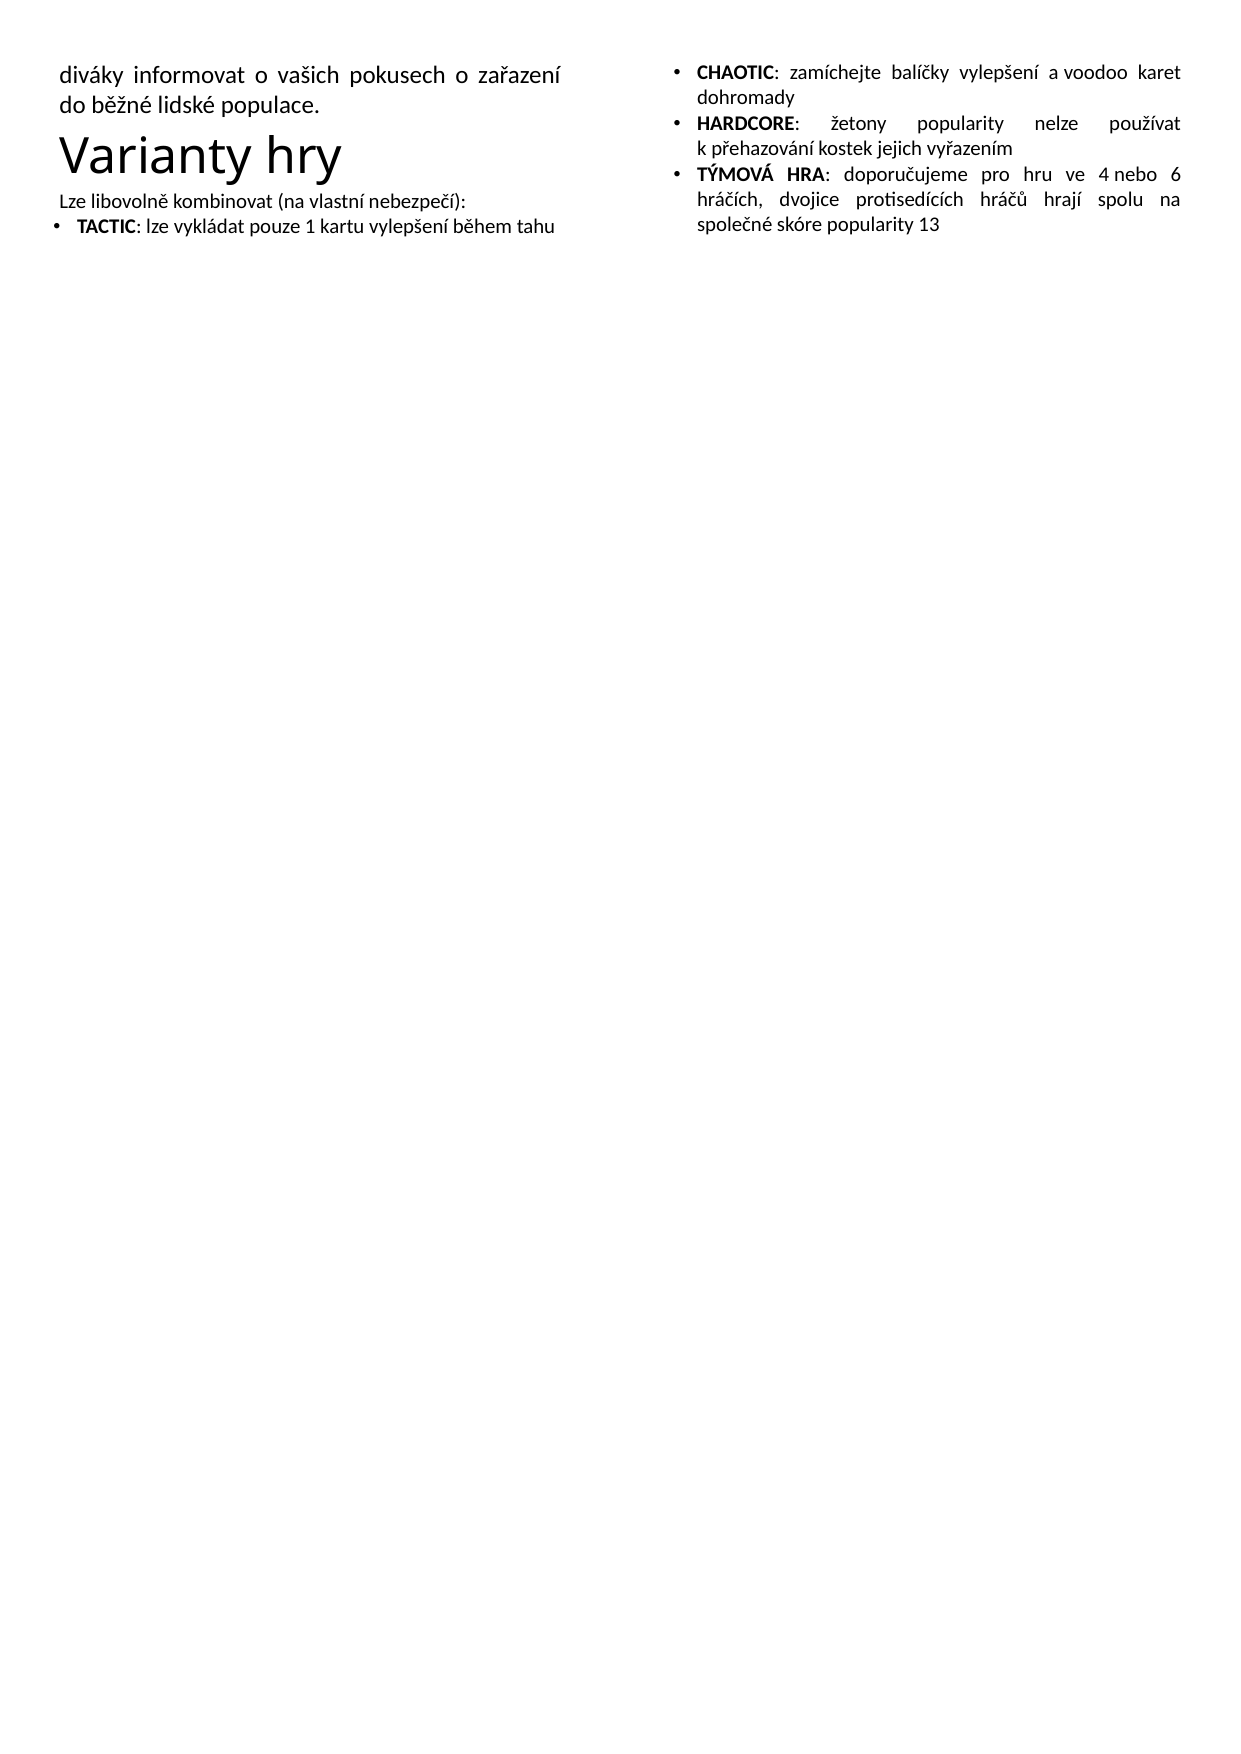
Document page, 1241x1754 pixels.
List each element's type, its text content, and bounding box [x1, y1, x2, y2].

list TÝMOVÁ HRA: doporučujeme pro hru ve 4 nebo 6 hráčích, dvojice protisedících hráčů hrají spolu na společné skóre popularity 13 [673, 161, 1181, 237]
list HARDCORE: žetony popularity nelze používat k přehazování kostek jejich vyřazením [673, 110, 1181, 161]
text diváky informovat o vašich pokusech o zařazení do běžné lidské populace. [59, 59, 561, 120]
list TACTIC: lze vykládat pouze 1 kartu vylepšení během tahu [53, 214, 561, 239]
list CHAOTIC: zamíchejte balíčky vylepšení a voodoo karet dohromady [673, 59, 1181, 110]
text Lze libovolně kombinovat (na vlastní nebezpečí): [59, 188, 561, 214]
text Varianty hry [59, 120, 561, 188]
